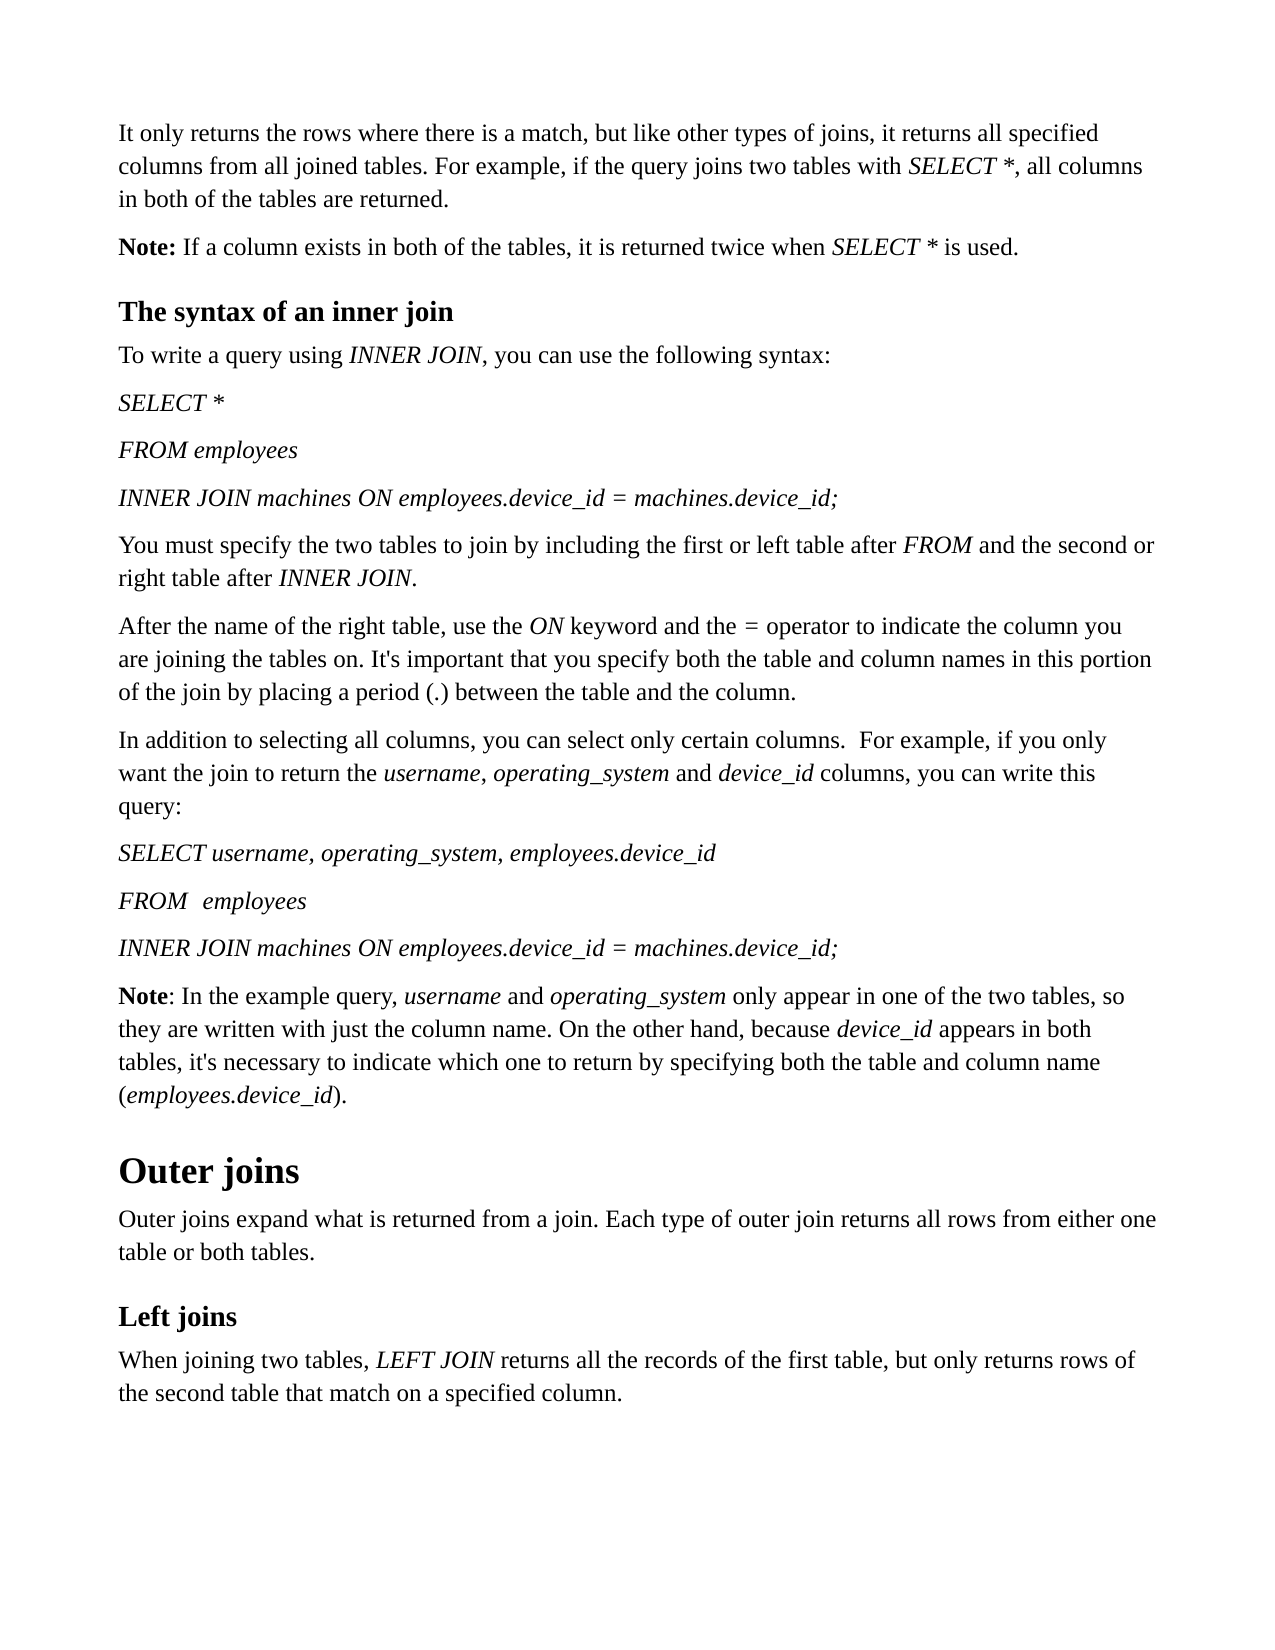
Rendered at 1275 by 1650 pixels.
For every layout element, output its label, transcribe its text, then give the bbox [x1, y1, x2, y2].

text FROM employees [118, 886, 1157, 915]
text Outer joins expand what is returned from a join. Each type of outer join returns all rows from either one table or both tables. [118, 1204, 1157, 1266]
text FROM employees [118, 435, 1157, 464]
text When joining two tables, LEFT JOIN returns all the records of the first table, but only returns rows of the second table that match on a specified column. [118, 1346, 1157, 1407]
text After the name of the right table, use the ON keyword and the = operator to indicate the column you are joining the tables on. It's important that you specify both the table and column names in this portion of the join by placing a period (.) between the table and the column. [118, 611, 1157, 706]
text INNER JOIN machines ON employees.device_id = machines.device_id; [118, 933, 1157, 962]
subtitle Left joins [118, 1299, 1157, 1333]
subtitle Outer joins [118, 1149, 1157, 1192]
text Note: In the example query, username and operating_system only appear in one of the two tables, so they are written with just the column name. On the other hand, because device_id appears in both tables, it's necessary to indicate which one to return by specifying both the table and column name (employees.device_id). [118, 981, 1157, 1109]
subtitle The syntax of an inner join [118, 294, 1157, 327]
text SELECT username, operating_system, employees.device_id [118, 838, 1157, 867]
text In addition to selecting all columns, you can select only certain columns. For example, if you only want the join to return the username, operating_system and device_id columns, you can write this query: [118, 725, 1157, 819]
text To write a query using INNER JOIN, you can use the following syntax: [118, 340, 1157, 369]
text It only returns the rows where there is a match, but like other types of joins, it returns all specified columns from all joined tables. For example, if the query joins two tables with SELECT *, all columns in both of the tables are returned. [118, 118, 1157, 213]
text Note: If a column exists in both of the tables, it is returned twice when SELECT * is used. [118, 232, 1157, 261]
text You must specify the two tables to join by including the first or left table after FROM and the second or right table after INNER JOIN. [118, 530, 1157, 592]
text INNER JOIN machines ON employees.device_id = machines.device_id; [118, 483, 1157, 512]
text SELECT * [118, 388, 1157, 416]
